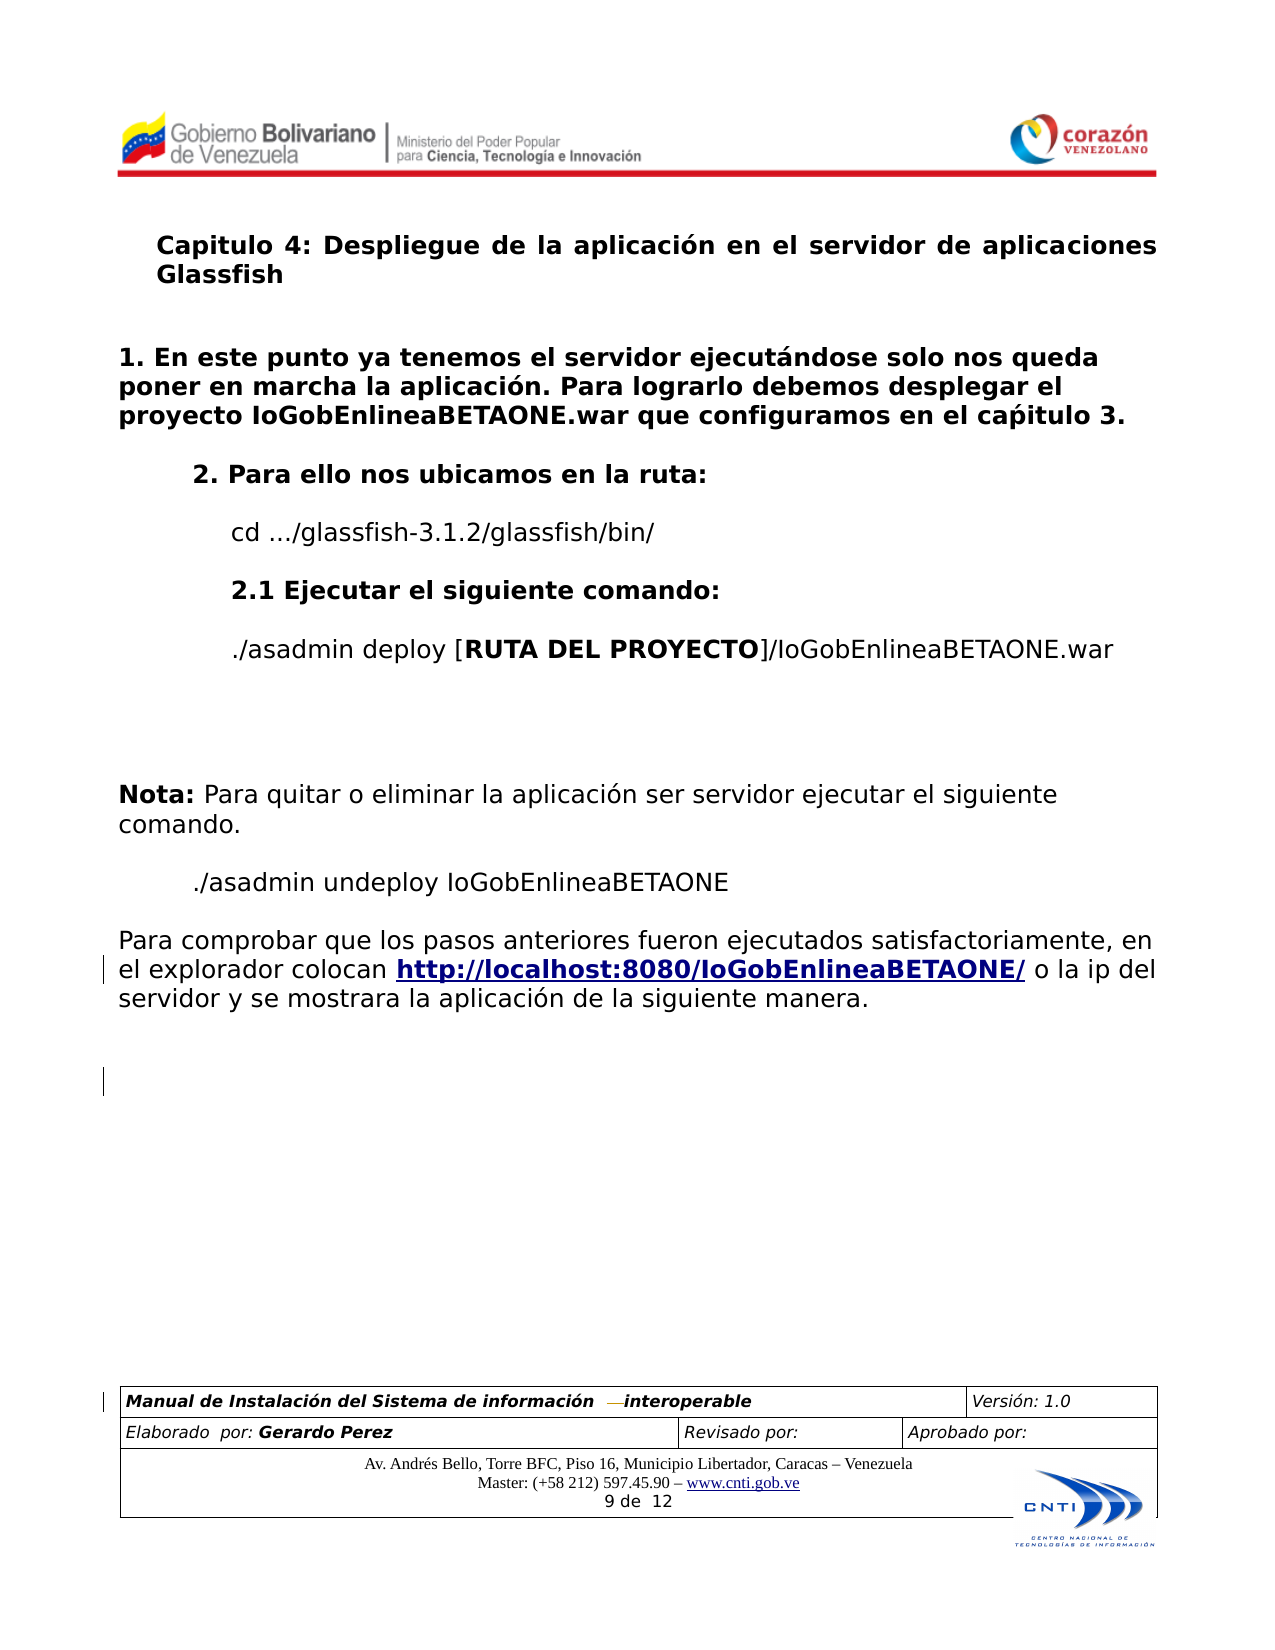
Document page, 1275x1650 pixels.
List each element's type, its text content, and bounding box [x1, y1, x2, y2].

list 2. Para ello nos ubicamos en la ruta: [154, 460, 1157, 489]
text Para comprobar que los pasos anteriores fueron ejecutados satisfactoriamente, en el explorador colocan http://localhost:8080/IoGobEnlineaBETAONE/ o la ip del servidor y se mostrara la aplicación de la siguiente manera. [118, 926, 1157, 1014]
subtitle Capitulo 4: Despliegue de la aplicación en el servidor de aplicaciones Glassfish [118, 231, 1157, 289]
text ./asadmin undeploy IoGobEnlineaBETAONE [118, 868, 1157, 897]
list 2.1 Ejecutar el siguiente comando: [193, 577, 1157, 606]
text Nota: Para quitar o eliminar la aplicación ser servidor ejecutar el siguiente comando. [118, 781, 1157, 839]
text 1. En este punto ya tenemos el servidor ejecutándose solo nos queda poner en marcha la aplicación. Para lograrlo debemos desplegar el proyecto IoGobEnlineaBETAONE.war que configuramos en el caṕitulo 3. [118, 343, 1157, 431]
picture [1013, 1468, 1156, 1548]
list cd .../glassfish-3.1.2/glassfish/bin/ [193, 518, 1157, 547]
picture [117, 107, 1157, 177]
text ./asadmin deploy [RUTA DEL PROYECTO]/IoGobEnlineaBETAONE.war [118, 635, 1157, 664]
